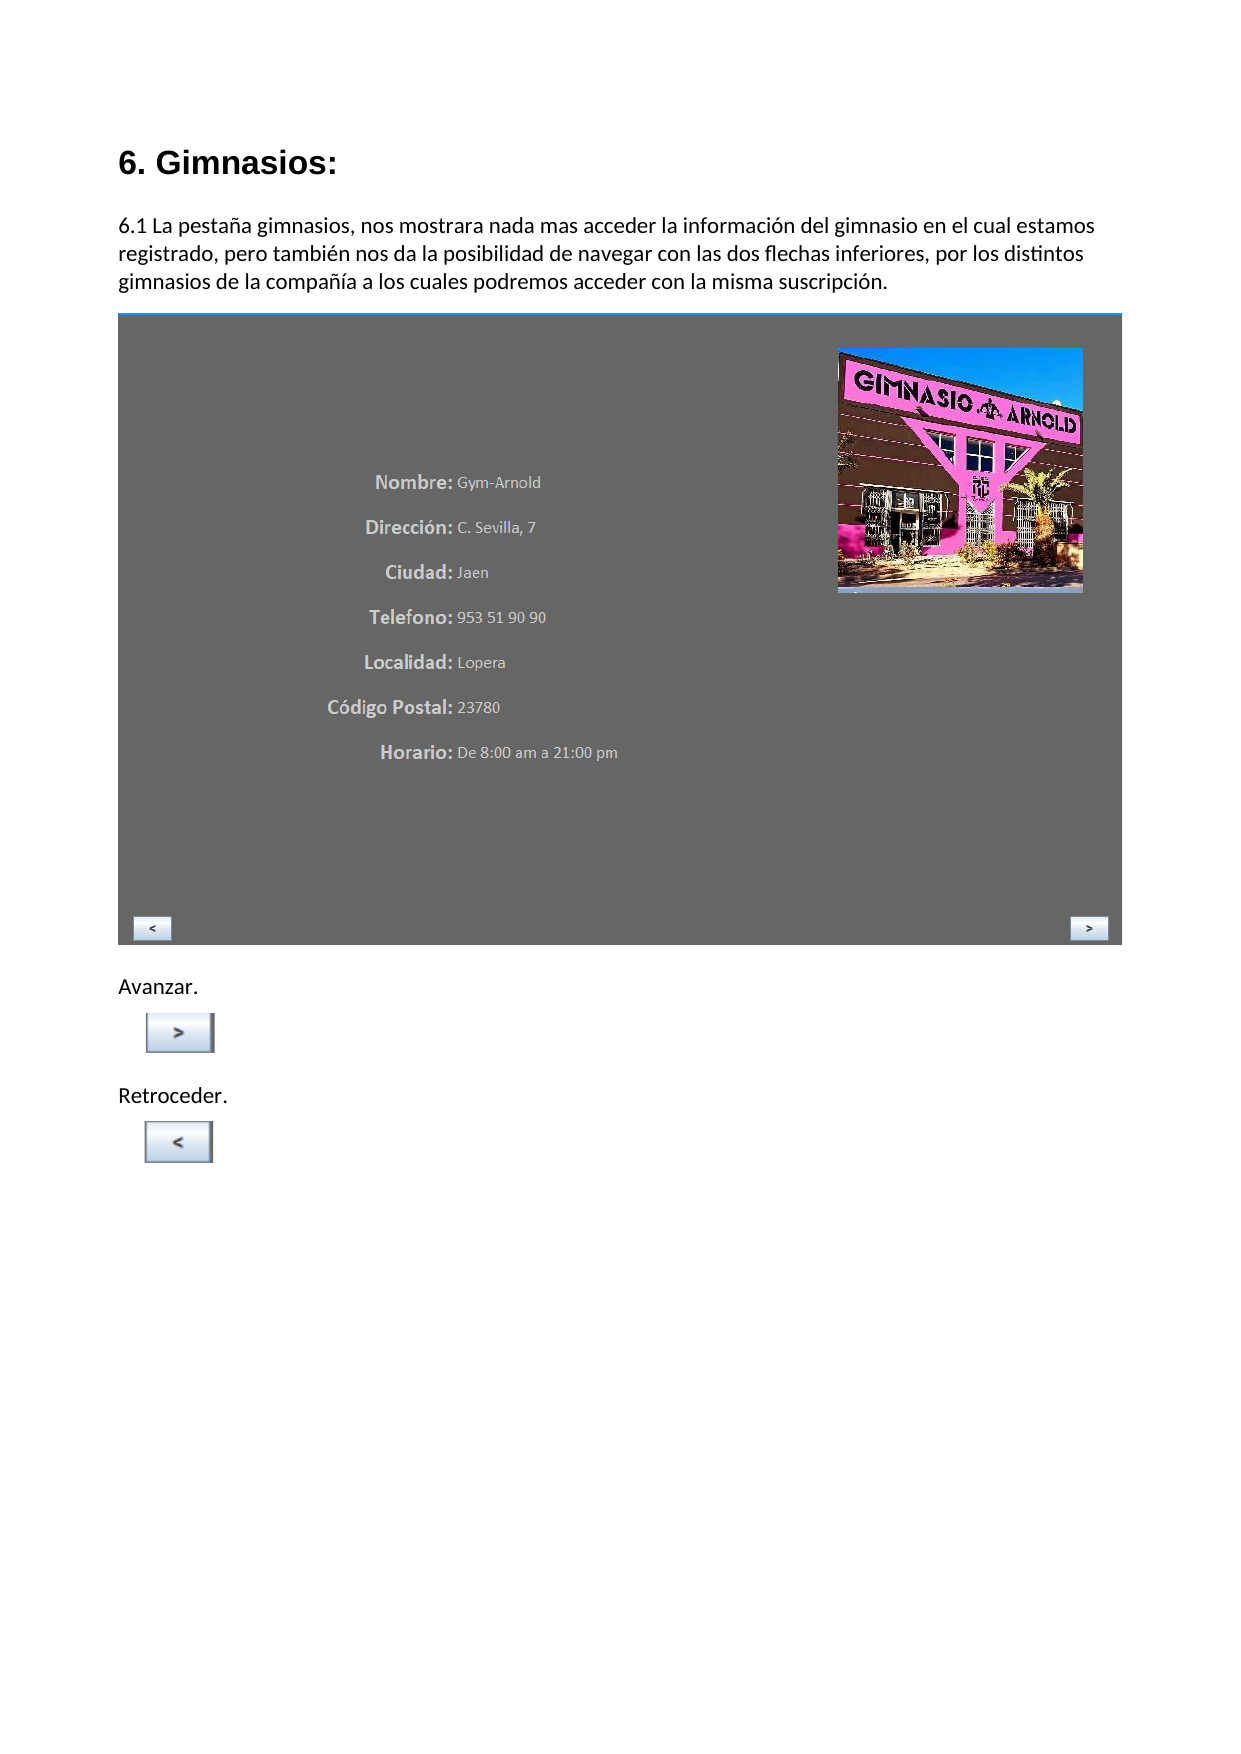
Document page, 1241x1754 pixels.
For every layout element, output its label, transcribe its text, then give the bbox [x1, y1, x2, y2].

text 6.1 La pestaña gimnasios, nos mostrara nada mas acceder la información del gimnasio en el cual estamos registrado, pero también nos da la posibilidad de navegar con las dos flechas inferiores, por los distintos gimnasios de la compañía a los cuales podremos acceder con la misma suscripción. [118, 211, 1122, 295]
picture [118, 313, 1123, 945]
picture [144, 1121, 214, 1163]
text Avanzar. [118, 972, 1122, 1000]
text Retroceder. [118, 1081, 1122, 1109]
subtitle 6. Gimnasios: [118, 143, 1122, 182]
picture [145, 1013, 215, 1053]
